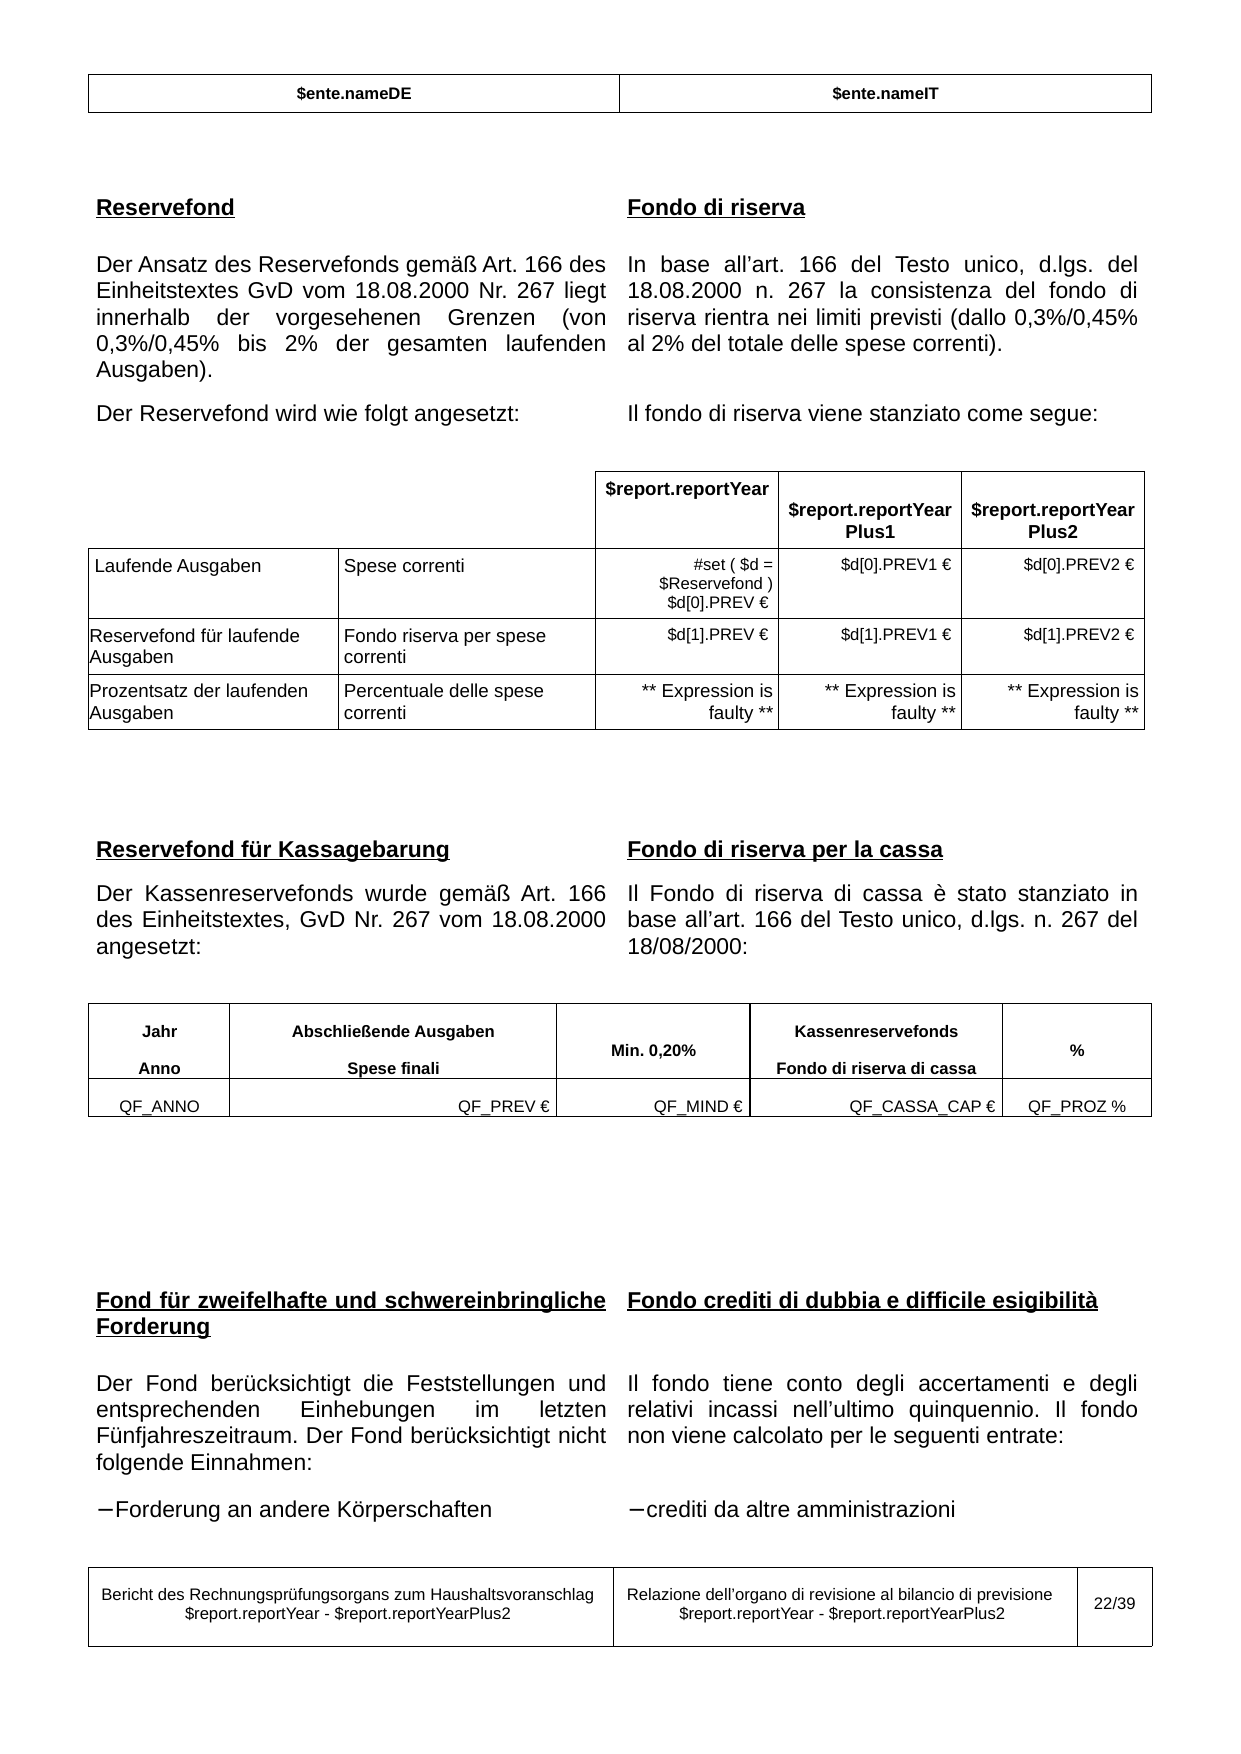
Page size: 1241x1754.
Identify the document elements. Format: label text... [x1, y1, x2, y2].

table_header Jahr Anno [89, 1004, 229, 1078]
table_header $report.reportYearPlus2 [962, 472, 1144, 548]
table_cell In base all’art. 166 del Testo unico, d.lgs. del 18.08.2000 n. 267 la consistenza del fondo di riserva rientra nei limiti previsti (dallo 0,3%/0,45% al 2% del totale delle spese correnti). [620, 233, 1152, 383]
table_header Kassenreservefonds Fondo di riserva di cassa [751, 1004, 1002, 1078]
table_cell [89, 959, 1152, 1003]
table_cell QF_PROZ % [1003, 1079, 1151, 1116]
table_cell [89, 427, 1152, 818]
table_cell QF_MIND € [557, 1079, 749, 1116]
table_cell $d[0].PREV2 € [962, 549, 1144, 618]
table_cell Reservefond [89, 157, 620, 233]
table_cell #set ( $d = $Reservefond ) $d[0].PREV € [596, 549, 778, 618]
table_cell QF_PREV € [230, 1079, 556, 1116]
table_cell ** Expression is faulty ** [779, 675, 961, 729]
table_cell Prozentsatz der laufenden Ausgaben [89, 675, 338, 729]
table_cell QF_CASSA_CAP € [751, 1079, 1002, 1116]
table_cell $d[1].PREV1 € [779, 619, 961, 673]
table_cell Reservefond für laufende Ausgaben [89, 619, 338, 673]
table_cell Percentuale delle spese correnti [339, 675, 595, 729]
table_cell Der Ansatz des Reservefonds gemäß Art. 166 des Einheitstextes GvD vom 18.08.2000 Nr. 267 liegt innerhalb der vorgesehenen Grenzen (von 0,3%/0,45% bis 2% der gesamten laufenden Ausgaben). [89, 233, 620, 383]
table_cell Il fondo tiene conto degli accertamenti e degli relativi incassi nell’ultimo quinquennio. Il fondo non viene calcolato per le seguenti entrate: [620, 1352, 1152, 1475]
table_header % [1003, 1004, 1151, 1078]
table_cell Forderung an andere Körperschaften [89, 1475, 620, 1524]
table_cell [89, 1205, 620, 1249]
table_cell crediti da altre amministrazioni [620, 1475, 1152, 1524]
table_header [89, 471, 338, 548]
table_header Min. 0,20% [557, 1004, 749, 1078]
table_cell Il Fondo di riserva di cassa è stato stanziato in base all’art. 166 del Testo unico, d.lgs. n. 267 del 18/08/2000: [620, 863, 1152, 959]
table_header $report.reportYearPlus1 [779, 472, 961, 548]
table_cell Reservefond für Kassagebarung [89, 818, 620, 862]
table_cell Der Fond berücksichtigt die Feststellungen und entsprechenden Einhebungen im letzten Fünfjahreszeitraum. Der Fond berücksichtigt nicht folgende Einnahmen: [89, 1352, 620, 1475]
table_cell Il fondo di riserva viene stanziato come segue: [620, 383, 1152, 427]
table_cell Der Reservefond wird wie folgt angesetzt: [89, 383, 620, 427]
table_cell $d[0].PREV1 € [779, 549, 961, 618]
table_cell [89, 1117, 1152, 1205]
table_cell ** Expression is faulty ** [596, 675, 778, 729]
table_cell $d[1].PREV € [596, 619, 778, 673]
table_cell Fondo riserva per spese correnti [339, 619, 595, 673]
table_cell Laufende Ausgaben [89, 549, 338, 618]
table_header [338, 471, 595, 548]
table_cell Fondo di riserva [620, 157, 1152, 233]
table_cell Fondo di riserva per la cassa [620, 818, 1152, 862]
table_cell ** Expression is faulty ** [962, 675, 1144, 729]
table_cell Fond für zweifelhafte und schwereinbringliche Forderung [89, 1249, 620, 1352]
table_cell Der Kassenreservefonds wurde gemäß Art. 166 des Einheitstextes, GvD Nr. 267 vom 18.08.2000 angesetzt: [89, 863, 620, 959]
table_cell Fondo crediti di dubbia e difficile esigibilità [620, 1249, 1152, 1352]
table_cell $d[1].PREV2 € [962, 619, 1144, 673]
table_header $report.reportYear [596, 472, 778, 548]
table_cell QF_ANNO [89, 1079, 229, 1116]
table_cell [620, 1205, 1152, 1249]
table_header Abschließende Ausgaben Spese finali [230, 1004, 556, 1078]
table_cell Spese correnti [339, 549, 595, 618]
